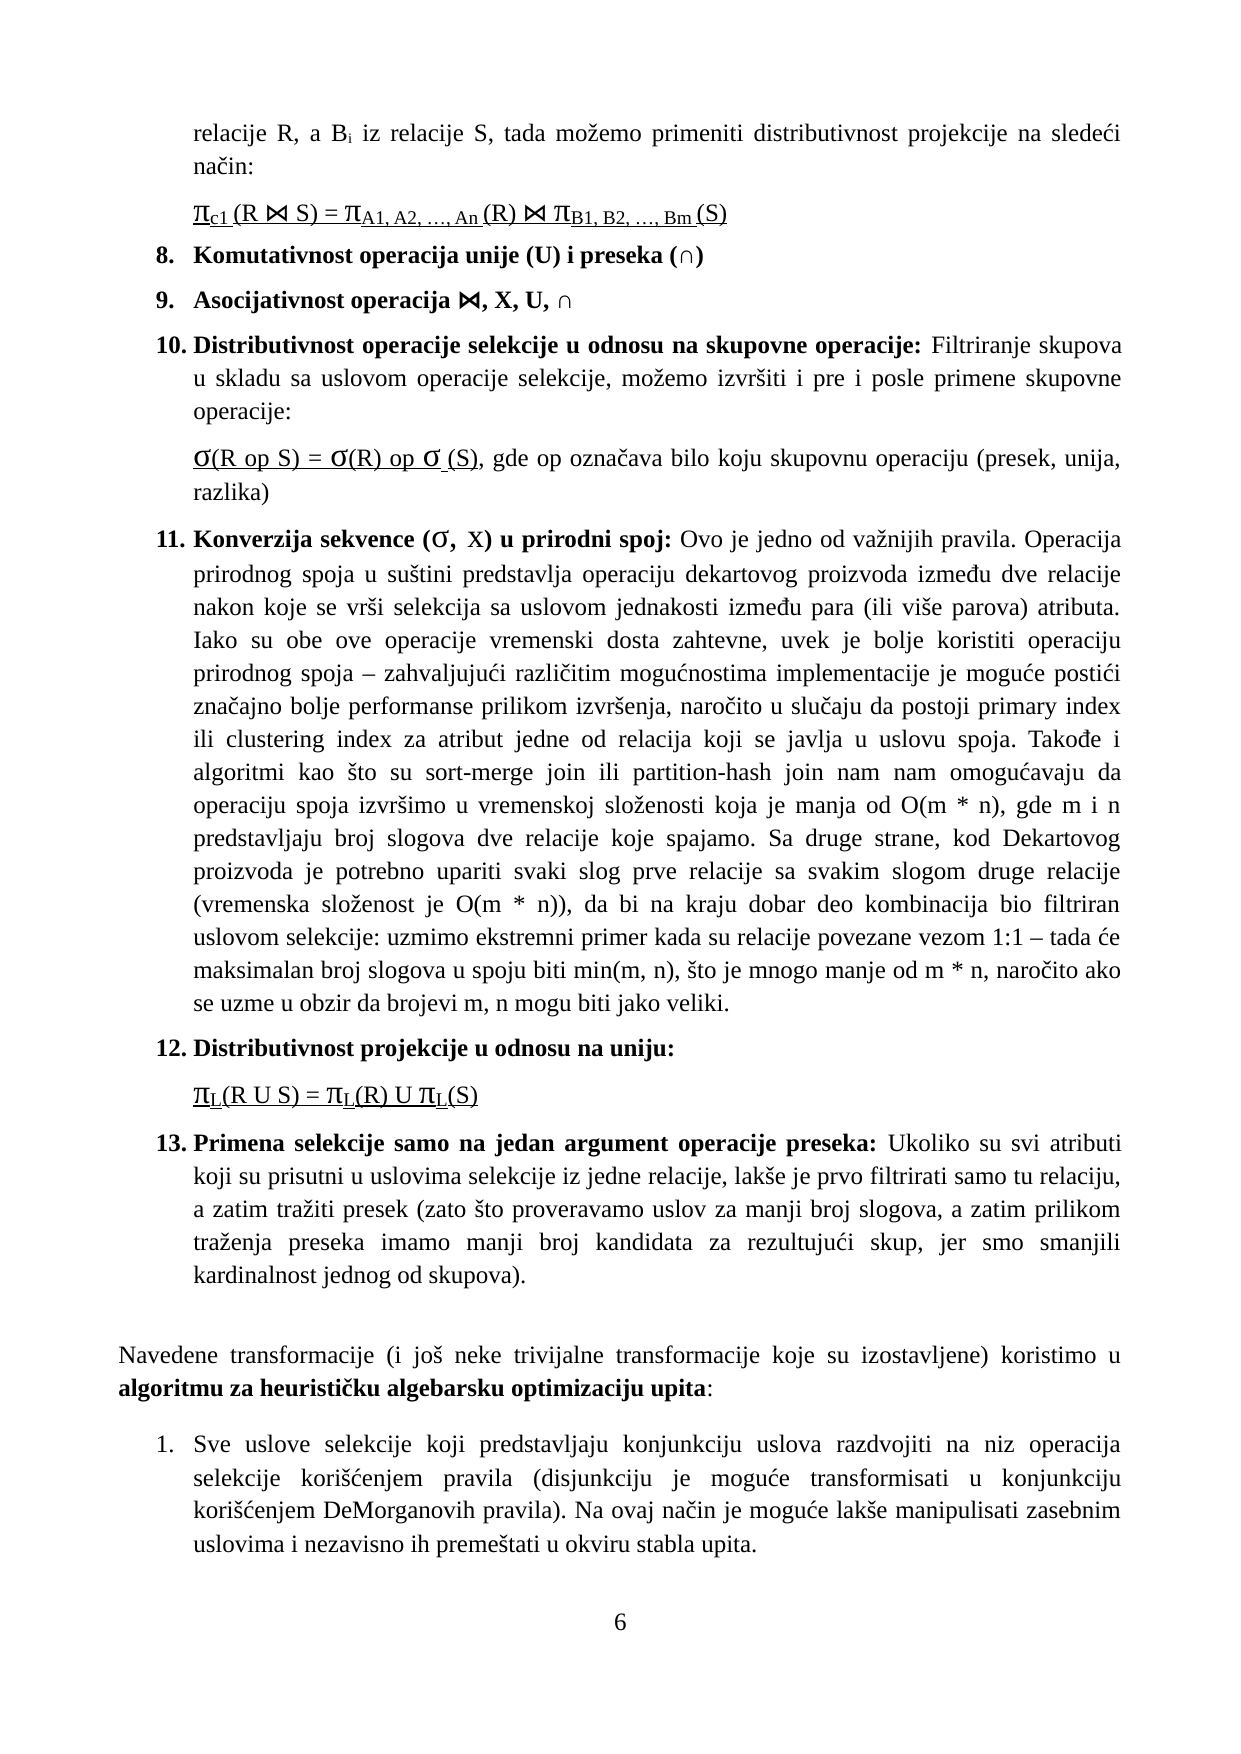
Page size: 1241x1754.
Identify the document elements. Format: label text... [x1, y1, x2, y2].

text Navedene transformacije (i još neke trivijalne transformacije koje su izostavljene) koristimo u algoritmu za heurističku algebarsku optimizaciju upita: [118, 1340, 1122, 1402]
list πL(R U S) = πL(R) U πL(S) [156, 1072, 1122, 1111]
list Asocijativnost operacija ⋈, X, U, ∩ [156, 285, 1122, 314]
list Distributivnost projekcije u odnosu na uniju: [156, 1033, 1122, 1062]
list σ(R op S) = σ(R) op σ (S), gde op označava bilo koju skupovnu operaciju (presek, unija, razlika) [156, 435, 1122, 506]
list Sve uslove selekcije koji predstavljaju konjunkciju uslova razdvojiti na niz operacija selekcije korišćenjem pravila (disjunkciju je moguće transformisati u konjunkciju korišćenjem DeMorganovih pravila). Na ovaj način je moguće lakše manipulisati zasebnim uslovima i nezavisno ih premeštati u okviru stabla upita. [156, 1429, 1122, 1557]
list Distributivnost operacije selekcije u odnosu na skupovne operacije: Filtriranje skupova u skladu sa uslovom operacije selekcije, možemo izvršiti i pre i posle primene skupovne operacije: [156, 330, 1122, 425]
list Komutativnost operacija unije (U) i preseka (∩) [156, 240, 1122, 269]
list πc1 (R ⋈ S) = πA1, A2, …, An (R) ⋈ πB1, B2, …, Bm (S) [156, 190, 1122, 228]
list Primena selekcije samo na jedan argument operacije preseka: Ukoliko su svi atributi koji su prisutni u uslovima selekcije iz jedne relacije, lakše je prvo filtrirati samo tu relaciju, a zatim tražiti presek (zato što proveravamo uslov za manji broj slogova, a zatim prilikom traženja preseka imamo manji broj kandidata za rezultujući skup, jer smo smanjili kardinalnost jednog od skupova). [156, 1128, 1122, 1289]
list relacije R, a Bi iz relacije S, tada možemo primeniti distributivnost projekcije na sledeći način: [156, 118, 1122, 180]
list Konverzija sekvence (σ, x) u prirodni spoj: Ovo je jedno od važnijih pravila. Operacija prirodnog spoja u suštini predstavlja operaciju dekartovog proizvoda između dve relacije nakon koje se vrši selekcija sa uslovom jednakosti između para (ili više parova) atributa. Iako su obe ove operacije vremenski dosta zahtevne, uvek je bolje koristiti operaciju prirodnog spoja – zahvaljujući različitim mogućnostima implementacije je moguće postići značajno bolje performanse prilikom izvršenja, naročito u slučaju da postoji primary index ili clustering index za atribut jedne od relacija koji se javlja u uslovu spoja. Takođe i algoritmi kao što su sort-merge join ili partition-hash join nam nam omogućavaju da operaciju spoja izvršimo u vremenskoj složenosti koja je manja od O(m * n), gde m i n predstavljaju broj slogova dve relacije koje spajamo. Sa druge strane, kod Dekartovog proizvoda je potrebno upariti svaki slog prve relacije sa svakim slogom druge relacije (vremenska složenost je O(m * n)), da bi na kraju dobar deo kombinacija bio filtriran uslovom selekcije: uzmimo ekstremni primer kada su relacije povezane vezom 1:1 – tada će maksimalan broj slogova u spoju biti min(m, n), što je mnogo manje od m * n, naročito ako se uzme u obzir da brojevi m, n mogu biti jako veliki. [156, 516, 1122, 1017]
